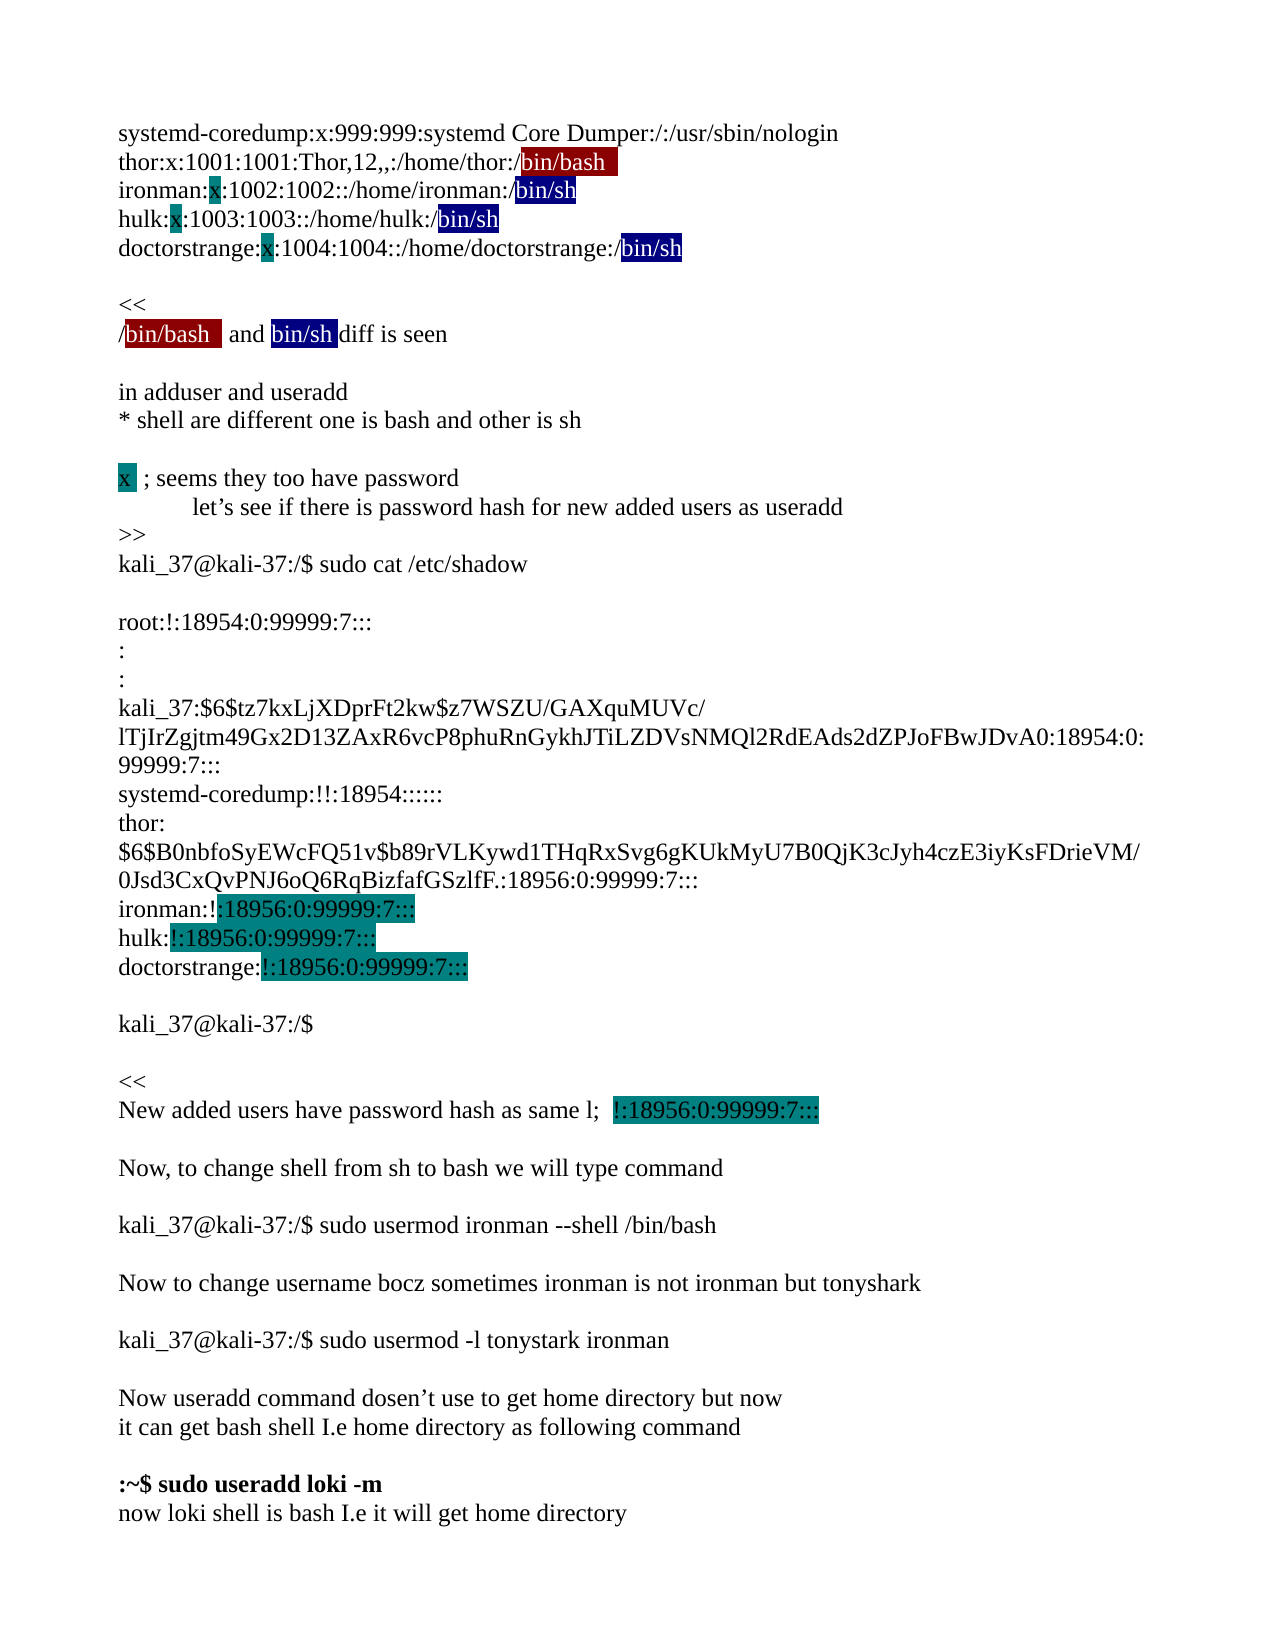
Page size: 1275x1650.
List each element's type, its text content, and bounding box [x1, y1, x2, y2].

text hulk:!:18956:0:99999:7::: [118, 923, 1157, 952]
text in adduser and useradd [118, 377, 1157, 406]
text /bin/bash and bin/sh diff is seen [118, 319, 1157, 348]
text systemd-coredump:x:999:999:systemd Core Dumper:/:/usr/sbin/nologin [118, 118, 1157, 147]
text doctorstrange:!:18956:0:99999:7::: [118, 952, 1157, 981]
text kali_37:$6$tz7kxLjXDprFt2kw$z7WSZU/GAXquMUVc/lTjIrZgjtm49Gx2D13ZAxR6vcP8phuRnGykhJTiLZDVsNMQl2RdEAds2dZPJoFBwJDvA0:18954:0:99999:7::: [118, 693, 1157, 779]
text kali_37@kali-37:/$ [118, 1009, 1157, 1038]
text Now useradd command dosen’t use to get home directory but now [118, 1383, 1157, 1412]
text let’s see if there is password hash for new added users as useradd [118, 492, 1157, 521]
text << [118, 1067, 1157, 1096]
text hulk:x:1003:1003::/home/hulk:/bin/sh [118, 204, 1157, 233]
text * shell are different one is bash and other is sh [118, 406, 1157, 434]
text Now to change username bocz sometimes ironman is not ironman but tonyshark [118, 1268, 1157, 1297]
text doctorstrange:x:1004:1004::/home/doctorstrange:/bin/sh [118, 233, 1157, 262]
text thor:x:1001:1001:Thor,12,,:/home/thor:/bin/bash [118, 147, 1157, 176]
text :~$ sudo useradd loki -m [118, 1469, 1157, 1498]
text : [118, 636, 1157, 664]
text ironman:x:1002:1002::/home/ironman:/bin/sh [118, 176, 1157, 204]
text thor:$6$B0nbfoSyEWcFQ51v$b89rVLKywd1THqRxSvg6gKUkMyU7B0QjK3cJyh4czE3iyKsFDrieVM/0Jsd3CxQvPNJ6oQ6RqBizfafGSzlfF.:18956:0:99999:7::: [118, 808, 1157, 894]
text kali_37@kali-37:/$ sudo usermod -l tonystark ironman [118, 1326, 1157, 1354]
text root:!:18954:0:99999:7::: [118, 607, 1157, 636]
text kali_37@kali-37:/$ sudo usermod ironman --shell /bin/bash [118, 1211, 1157, 1239]
text Now, to change shell from sh to bash we will type command [118, 1153, 1157, 1182]
text kali_37@kali-37:/$ sudo cat /etc/shadow [118, 549, 1157, 578]
text ironman:!:18956:0:99999:7::: [118, 894, 1157, 923]
text x ; seems they too have password [118, 463, 1157, 492]
text << [118, 291, 1157, 319]
text : [118, 664, 1157, 693]
text now loki shell is bash I.e it will get home directory [118, 1498, 1157, 1527]
text it can get bash shell I.e home directory as following command [118, 1412, 1157, 1441]
text systemd-coredump:!!:18954:::::: [118, 779, 1157, 808]
text New added users have password hash as same l; !:18956:0:99999:7::: [118, 1096, 1157, 1124]
text >> [118, 521, 1157, 549]
